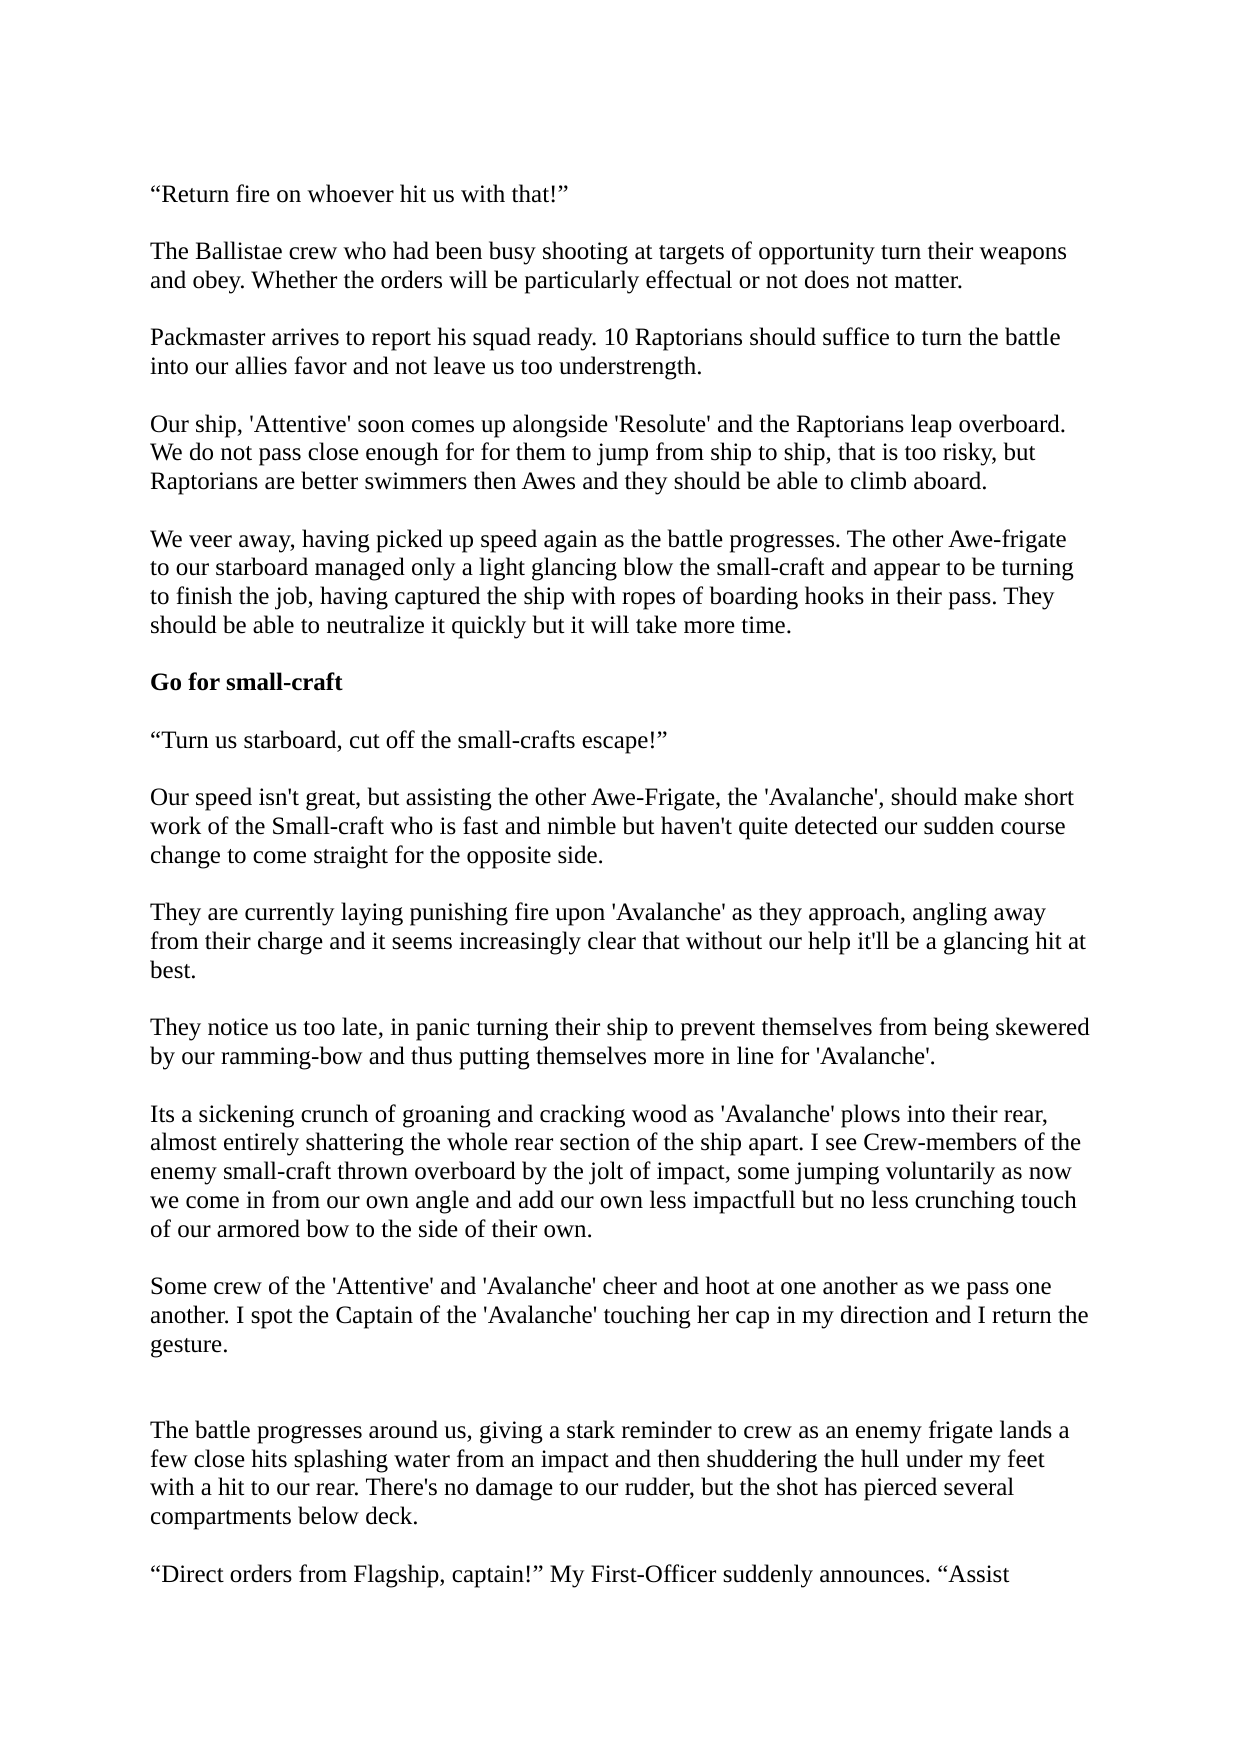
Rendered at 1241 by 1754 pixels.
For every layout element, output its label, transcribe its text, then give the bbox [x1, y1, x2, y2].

text The Ballistae crew who had been busy shooting at targets of opportunity turn their weapons and obey. Whether the orders will be particularly effectual or not does not matter. [150, 236, 1090, 294]
text “Return fire on whoever hit us with that!” [150, 179, 1090, 207]
text “Direct orders from Flagship, captain!” My First-Officer suddenly announces. “Assist [150, 1559, 1090, 1587]
text Its a sickening crunch of groaning and cracking wood as 'Avalanche' plows into their rear, almost entirely shattering the whole rear section of the ship apart. I see Crew-members of the enemy small-craft thrown overboard by the jolt of impact, some jumping voluntarily as now we come in from our own angle and add our own less impactfull but no less crunching touch of our armored bow to the side of their own. [150, 1099, 1090, 1242]
text They notice us too late, in panic turning their ship to prevent themselves from being skewered by our ramming-bow and thus putting themselves more in line for 'Avalanche'. [150, 1012, 1090, 1070]
text “Turn us starboard, cut off the small-crafts escape!” [150, 725, 1090, 754]
text They are currently laying punishing fire upon 'Avalanche' as they approach, angling away from their charge and it seems increasingly clear that without our help it'll be a glancing hit at best. [150, 897, 1090, 984]
text Some crew of the 'Attentive' and 'Avalanche' cheer and hoot at one another as we pass one another. I spot the Captain of the 'Avalanche' touching her cap in my direction and I return the gesture. [150, 1271, 1090, 1357]
text We veer away, having picked up speed again as the battle progresses. The other Awe-frigate to our starboard managed only a light glancing blow the small-craft and appear to be turning to finish the job, having captured the ship with ropes of boarding hooks in their pass. They should be able to neutralize it quickly but it will take more time. [150, 524, 1090, 639]
text Our speed isn't great, but assisting the other Awe-Frigate, the 'Avalanche', should make short work of the Small-craft who is fast and nimble but haven't quite detected our sudden course change to come straight for the opposite side. [150, 782, 1090, 869]
text Go for small-craft [150, 667, 1090, 696]
text The battle progresses around us, giving a stark reminder to crew as an enemy frigate lands a few close hits splashing water from an impact and then shuddering the hull under my feet with a hit to our rear. There's no damage to our rudder, but the shot has pierced several compartments below deck. [150, 1415, 1090, 1530]
text Our ship, 'Attentive' soon comes up alongside 'Resolute' and the Raptorians leap overboard. We do not pass close enough for for them to jump from ship to ship, that is too risky, but Raptorians are better swimmers then Awes and they should be able to climb aboard. [150, 409, 1090, 495]
text Packmaster arrives to report his squad ready. 10 Raptorians should suffice to turn the battle into our allies favor and not leave us too understrength. [150, 322, 1090, 380]
